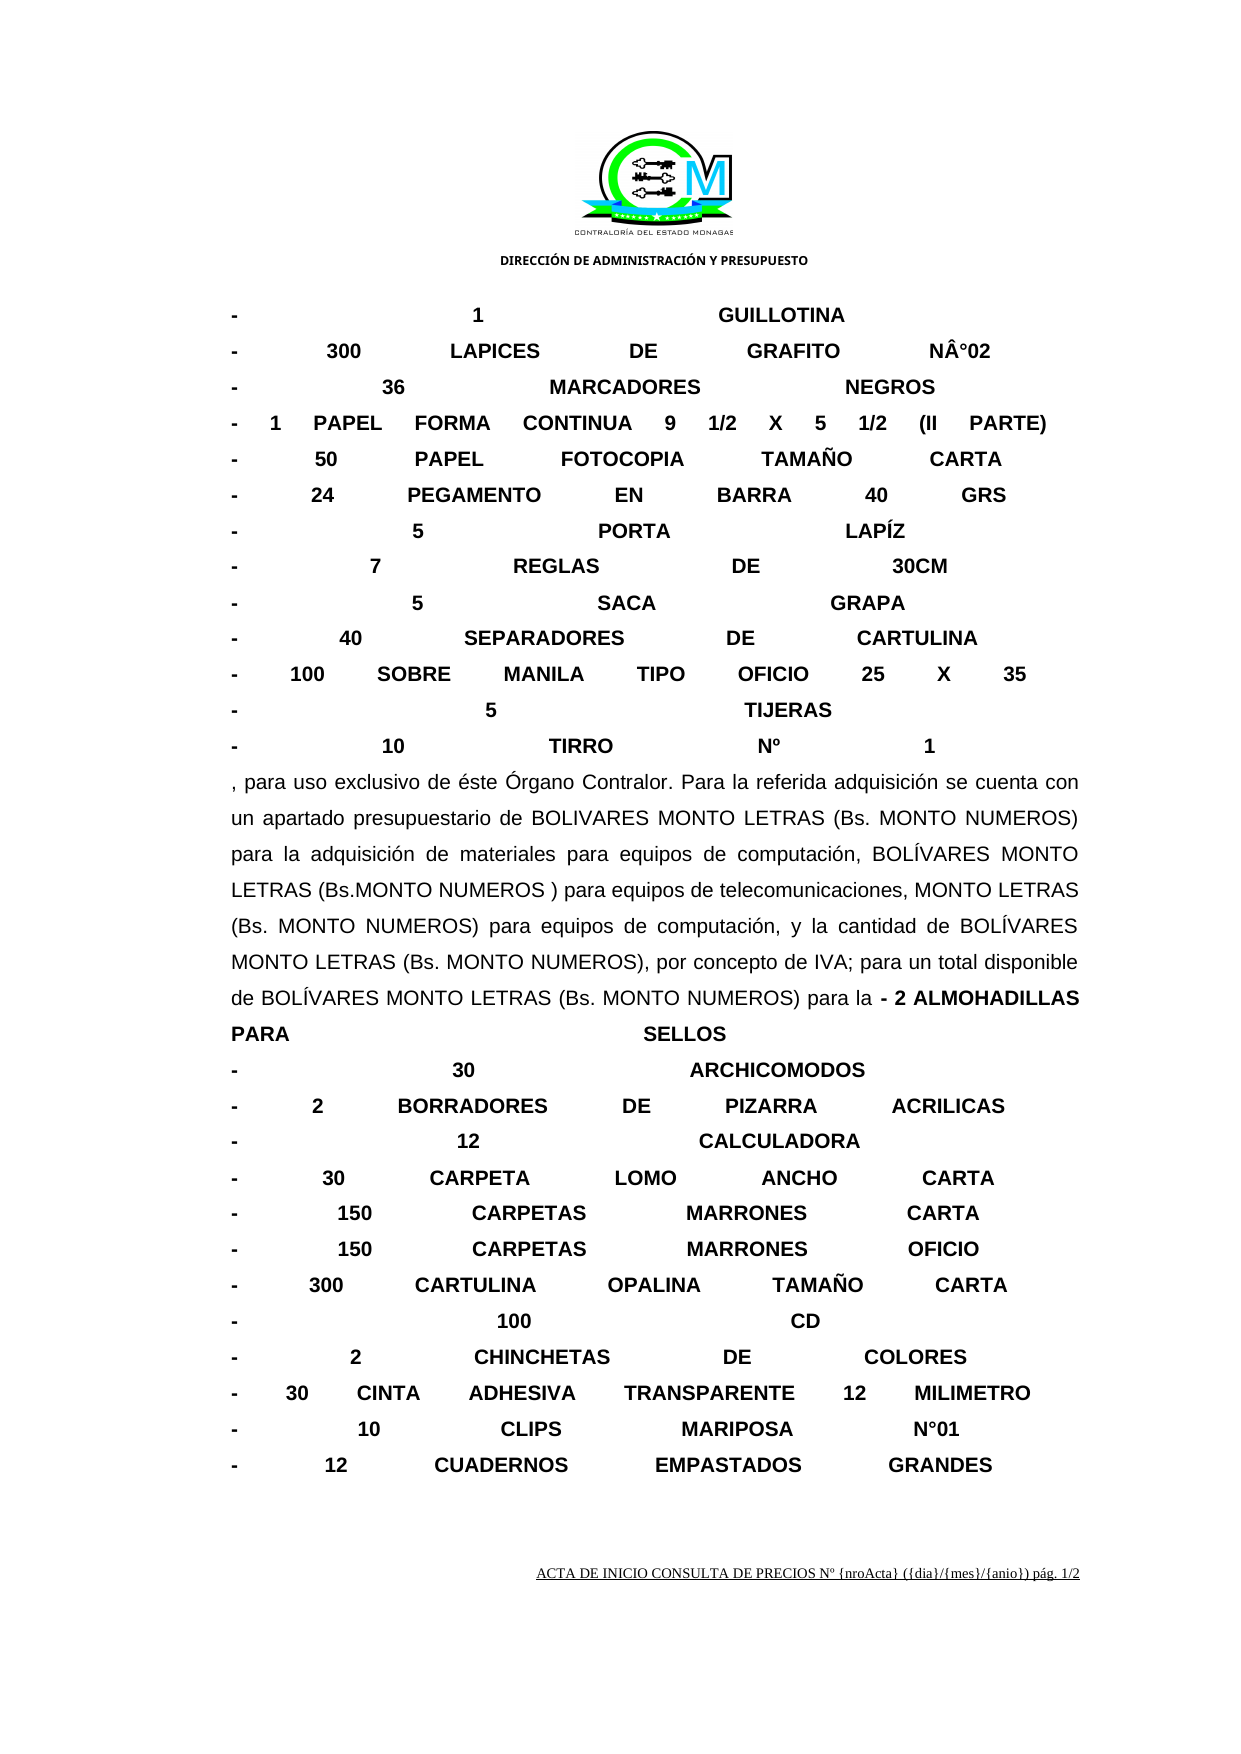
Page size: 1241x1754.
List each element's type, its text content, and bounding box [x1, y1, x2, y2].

picture [574, 131, 733, 235]
text - 1 GUILLOTINA - 300 LAPICES DE GRAFITO NÂ°02 - 36 MARCADORES NEGROS - 1 PAPEL FORMA CONTINUA 9 1/2 X 5 1/2 (II PARTE) - 50 PAPEL FOTOCOPIA TAMAÑO CARTA - 24 PEGAMENTO EN BARRA 40 GRS - 5 PORTA LAPÍZ - 7 REGLAS DE 30CM - 5 SACA GRAPA - 40 SEPARADORES DE CARTULINA - 100 SOBRE MANILA TIPO OFICIO 25 X 35 - 5 TIJERAS - 10 TIRRO Nº 1 , para uso exclusivo de éste Órgano Contralor. Para la referida adquisición se cuenta con un apartado presupuestario de BOLIVARES MONTO LETRAS (Bs. MONTO NUMEROS) para la adquisición de materiales para equipos de computación, BOLÍVARES MONTO LETRAS (Bs.MONTO NUMEROS ) para equipos de telecomunicaciones, MONTO LETRAS (Bs. MONTO NUMEROS) para equipos de computación, y la cantidad de BOLÍVARES MONTO LETRAS (Bs. MONTO NUMEROS), por concepto de IVA; para un total disponible de BOLÍVARES MONTO LETRAS (Bs. MONTO NUMEROS) para la - 2 ALMOHADILLAS PARA SELLOS - 30 ARCHICOMODOS - 2 BORRADORES DE PIZARRA ACRILICAS - 12 CALCULADORA - 30 CARPETA LOMO ANCHO CARTA - 150 CARPETAS MARRONES CARTA - 150 CARPETAS MARRONES OFICIO - 300 CARTULINA OPALINA TAMAÑO CARTA - 100 CD - 2 CHINCHETAS DE COLORES - 30 CINTA ADHESIVA TRANSPARENTE 12 MILIMETRO - 10 CLIPS MARIPOSA N°01 - 12 CUADERNOS EMPASTADOS GRANDES [231, 303, 1080, 1477]
